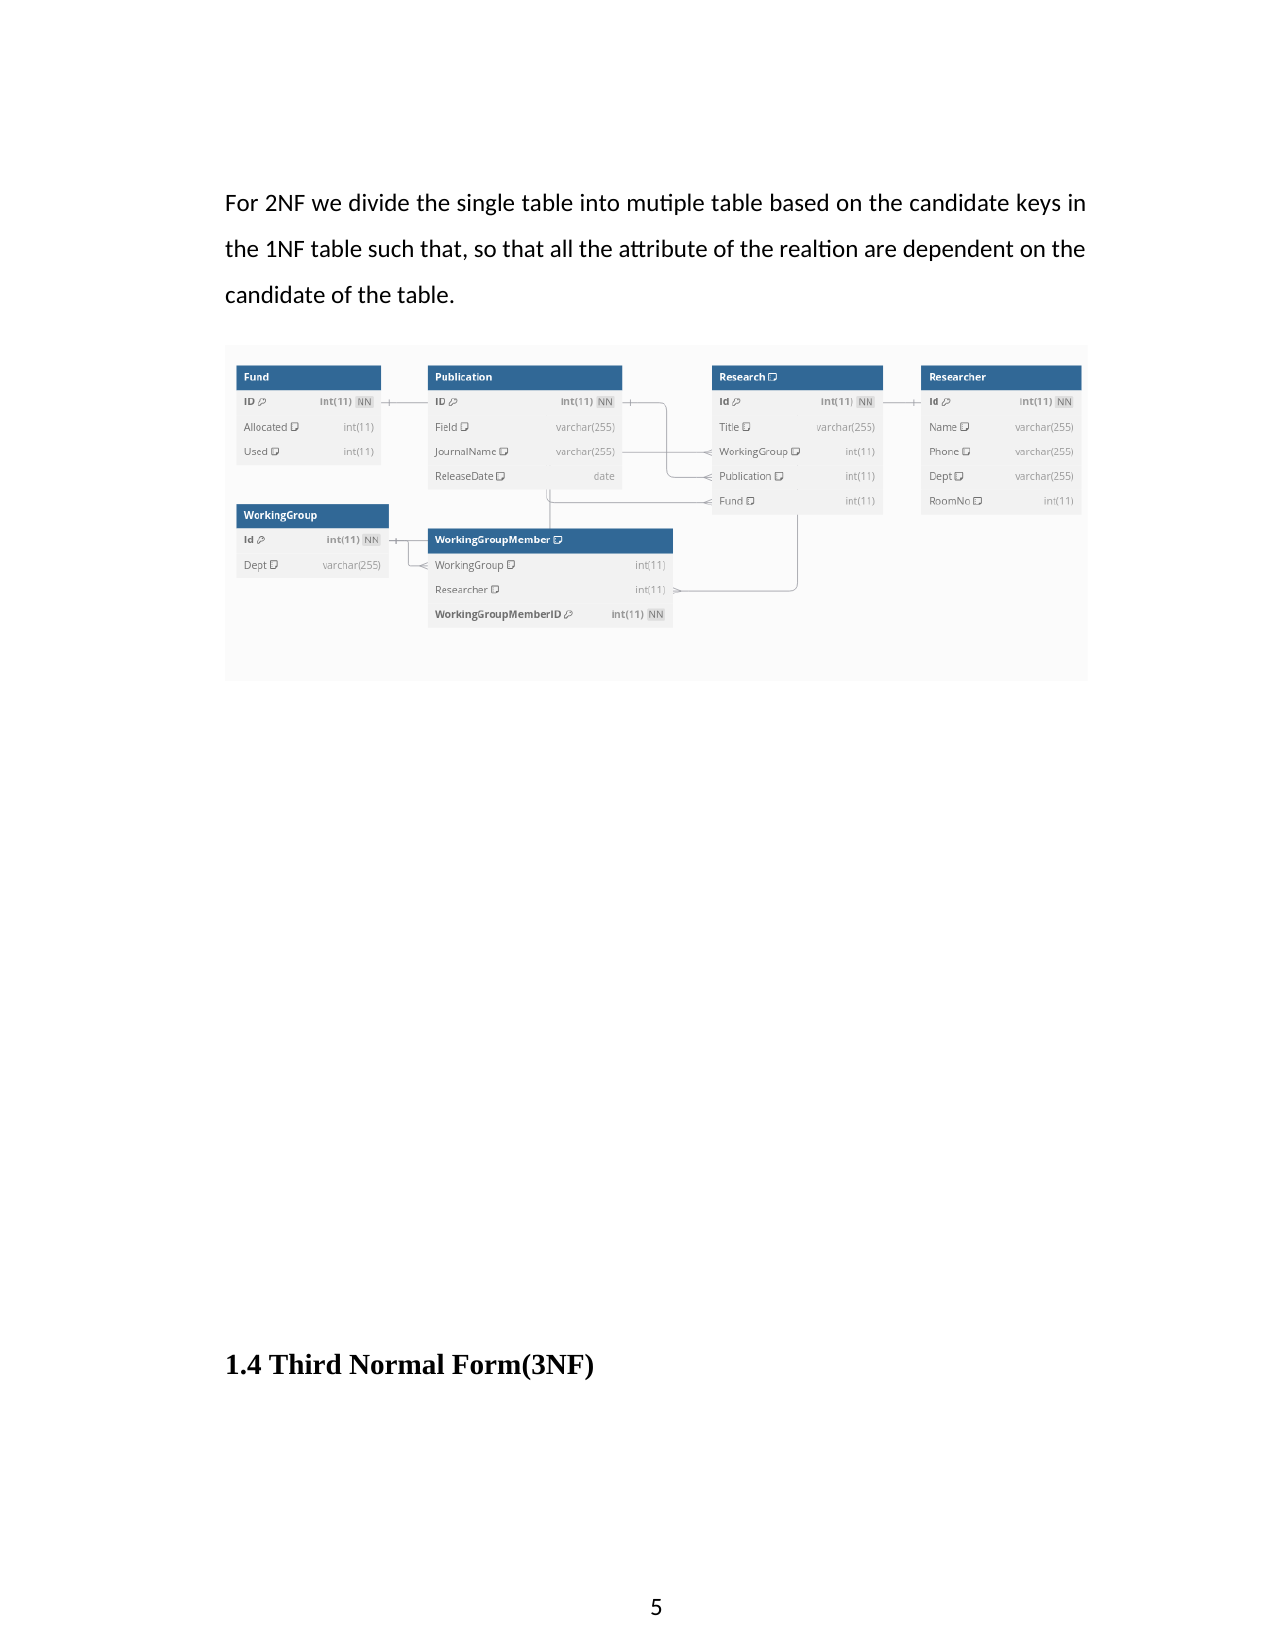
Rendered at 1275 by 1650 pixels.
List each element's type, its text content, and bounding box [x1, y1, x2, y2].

subtitle 1.4 Third Normal Form(3NF) [225, 1347, 1087, 1381]
text For 2NF we divide the single table into mutiple table based on the candidate keys in the 1NF table such that, so that all the attribute of the realtion are dependent on the candidate of the table. [225, 187, 1087, 309]
picture [225, 345, 1088, 681]
